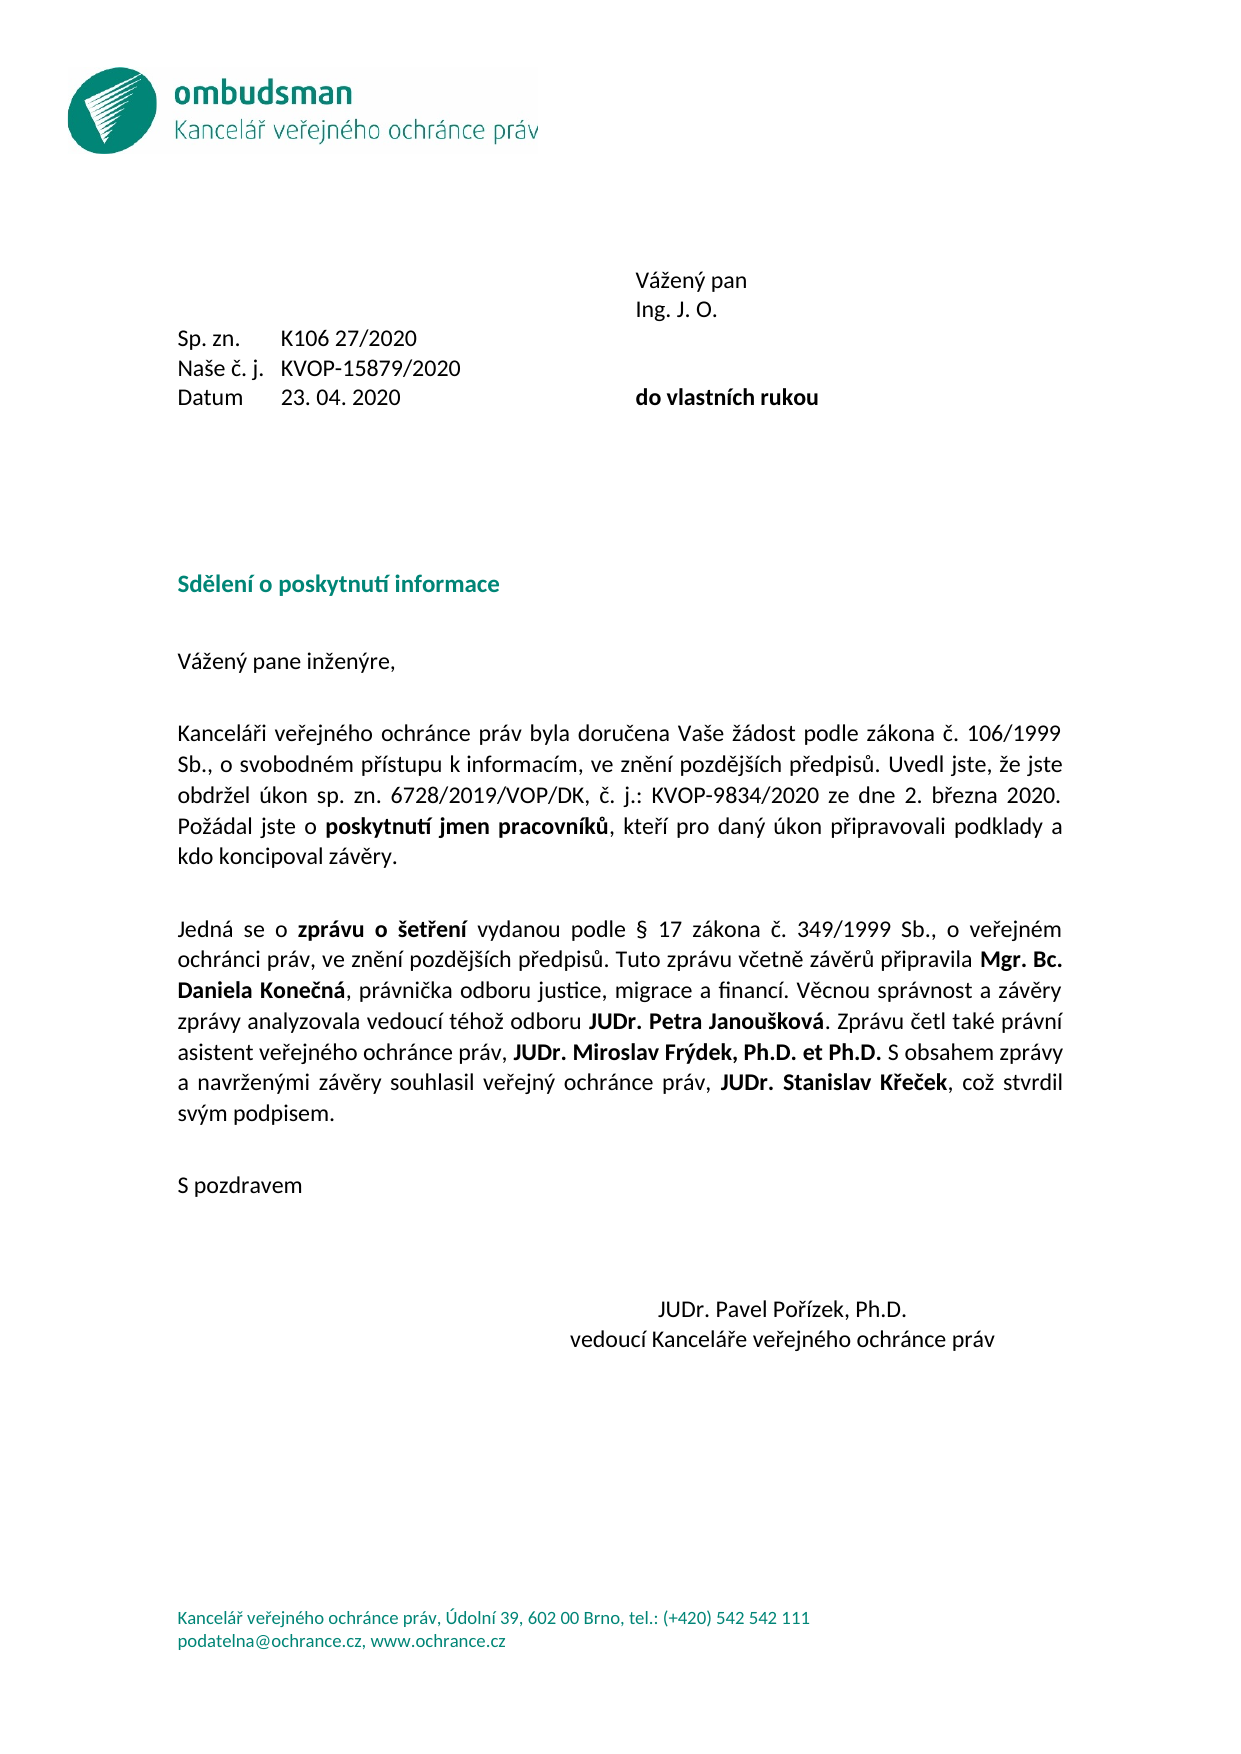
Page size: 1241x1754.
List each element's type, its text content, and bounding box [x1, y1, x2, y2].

subtitle Sdělení o poskytnutí informace [177, 568, 1063, 599]
text vedoucí Kanceláře veřejného ochránce práv [502, 1324, 1063, 1353]
table_header K106 27/2020 KVOP-15879/2020 23. 04. 2020 [281, 206, 635, 411]
text Vážený pane inženýre, [177, 646, 1063, 675]
text Jedná se o zprávu o šetření vydanou podle § 17 zákona č. 349/1999 Sb., o veřejném ochránci práv, ve znění pozdějších předpisů. Tuto zprávu včetně závěrů připravila Mgr. Bc. Daniela Konečná, právnička odboru justice, migrace a financí. Věcnou správnost a závěry zprávy analyzovala vedoucí téhož odboru JUDr. Petra Janoušková. Zprávu četl také právní asistent veřejného ochránce práv, JUDr. Miroslav Frýdek, Ph.D. et Ph.D. S obsahem zprávy a navrženými závěry souhlasil veřejný ochránce práv, JUDr. Stanislav Křeček, což stvrdil svým podpisem. [177, 914, 1063, 1127]
text S pozdravem [177, 1171, 1063, 1200]
table_header Vážený pan Ing. J. O. do vlastních rukou [635, 206, 1063, 411]
table_header Sp. zn. Naše č. j. Datum [177, 206, 281, 411]
text JUDr. Pavel Pořízek, Ph.D. [502, 1294, 1063, 1324]
text Kanceláři veřejného ochránce práv byla doručena Vaše žádost podle zákona č. 106/1999 Sb., o svobodném přístupu k informacím, ve znění pozdějších předpisů. Uvedl jste, že jste obdržel úkon sp. zn. 6728/2019/VOP/DK, č. j.: KVOP-9834/2020 ze dne 2. března 2020. Požádal jste o poskytnutí jmen pracovníků, kteří pro daný úkon připravovali podklady a kdo koncipoval závěry. [177, 718, 1063, 871]
